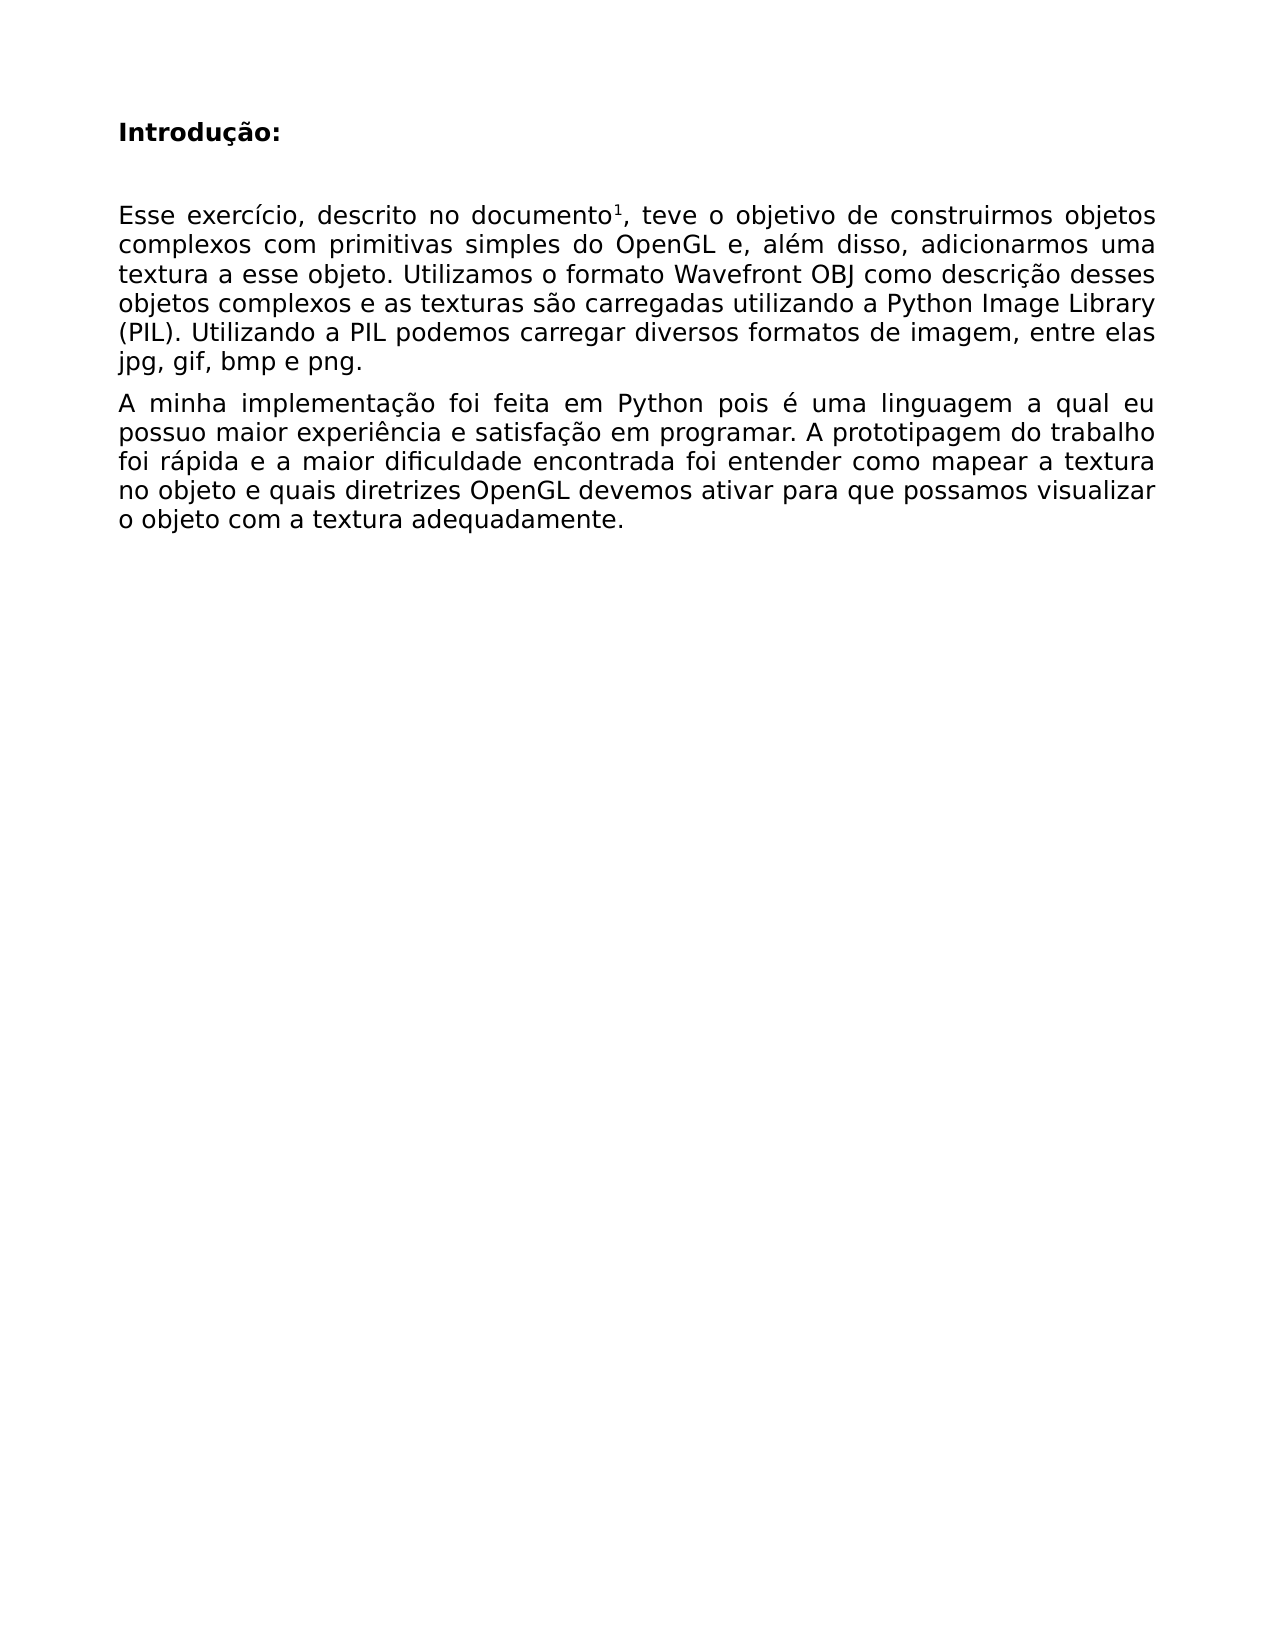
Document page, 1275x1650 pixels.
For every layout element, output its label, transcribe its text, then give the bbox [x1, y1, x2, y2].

text Introdução: [118, 118, 1157, 147]
text Esse exercício, descrito no documento1, teve o objetivo de construirmos objetos complexos com primitivas simples do OpenGL e, além disso, adicionarmos uma textura a esse objeto. Utilizamos o formato Wavefront OBJ como descrição desses objetos complexos e as texturas são carregadas utilizando a Python Image Library (PIL). Utilizando a PIL podemos carregar diversos formatos de imagem, entre elas jpg, gif, bmp e png. [118, 201, 1157, 376]
text A minha implementação foi feita em Python pois é uma linguagem a qual eu possuo maior experiência e satisfação em programar. A prototipagem do trabalho foi rápida e a maior dificuldade encontrada foi entender como mapear a textura no objeto e quais diretrizes OpenGL devemos ativar para que possamos visualizar o objeto com a textura adequadamente. [118, 389, 1157, 535]
